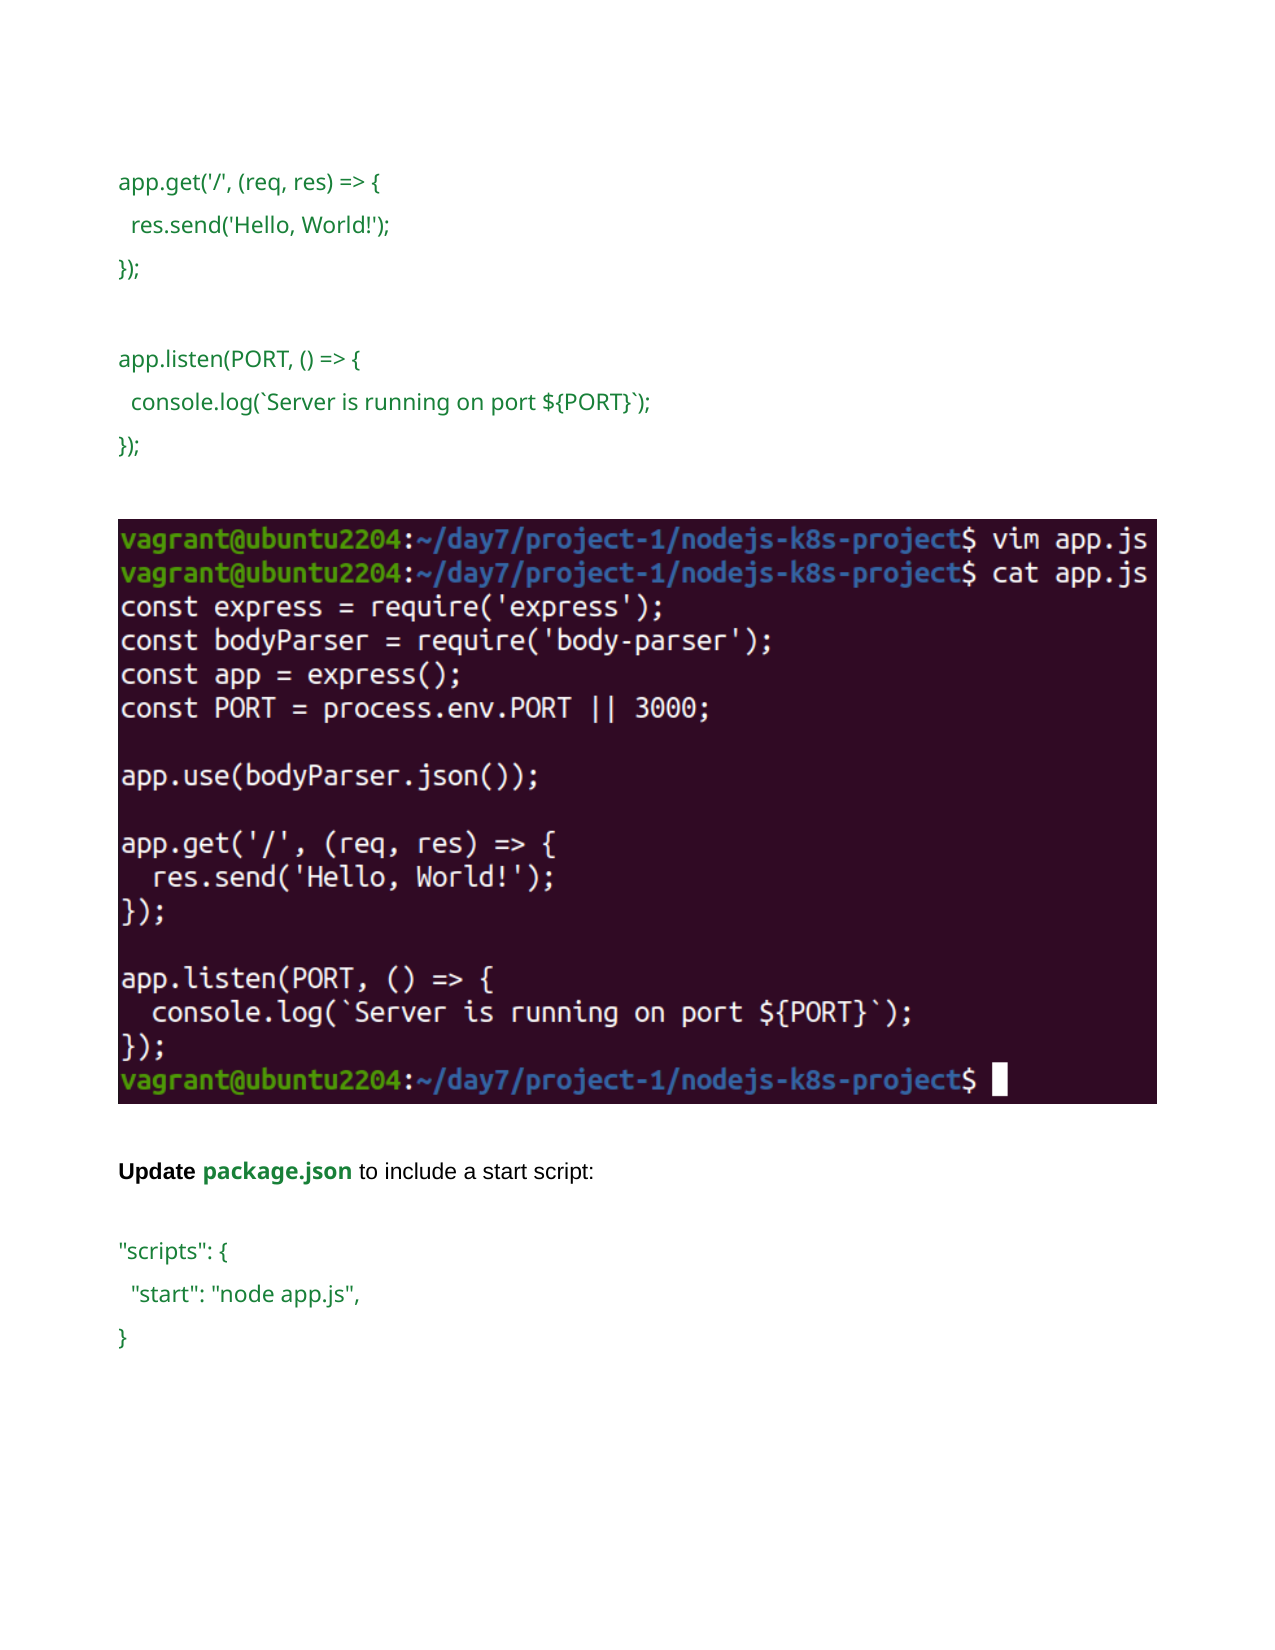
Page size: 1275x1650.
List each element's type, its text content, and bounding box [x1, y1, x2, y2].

text Update package.json to include a start script: "scripts": { [118, 1155, 1157, 1266]
text res.send('Hello, World!'); [118, 209, 1157, 240]
text "start": "node app.js", [118, 1278, 1157, 1309]
text app.get('/', (req, res) => { [118, 166, 1157, 197]
text } [118, 1321, 1157, 1352]
text }); [118, 252, 1157, 283]
text console.log(`Server is running on port ${PORT}`); [118, 386, 1157, 417]
text app.listen(PORT, () => { [118, 343, 1157, 374]
text }); [118, 429, 1157, 460]
picture [118, 519, 1157, 1104]
